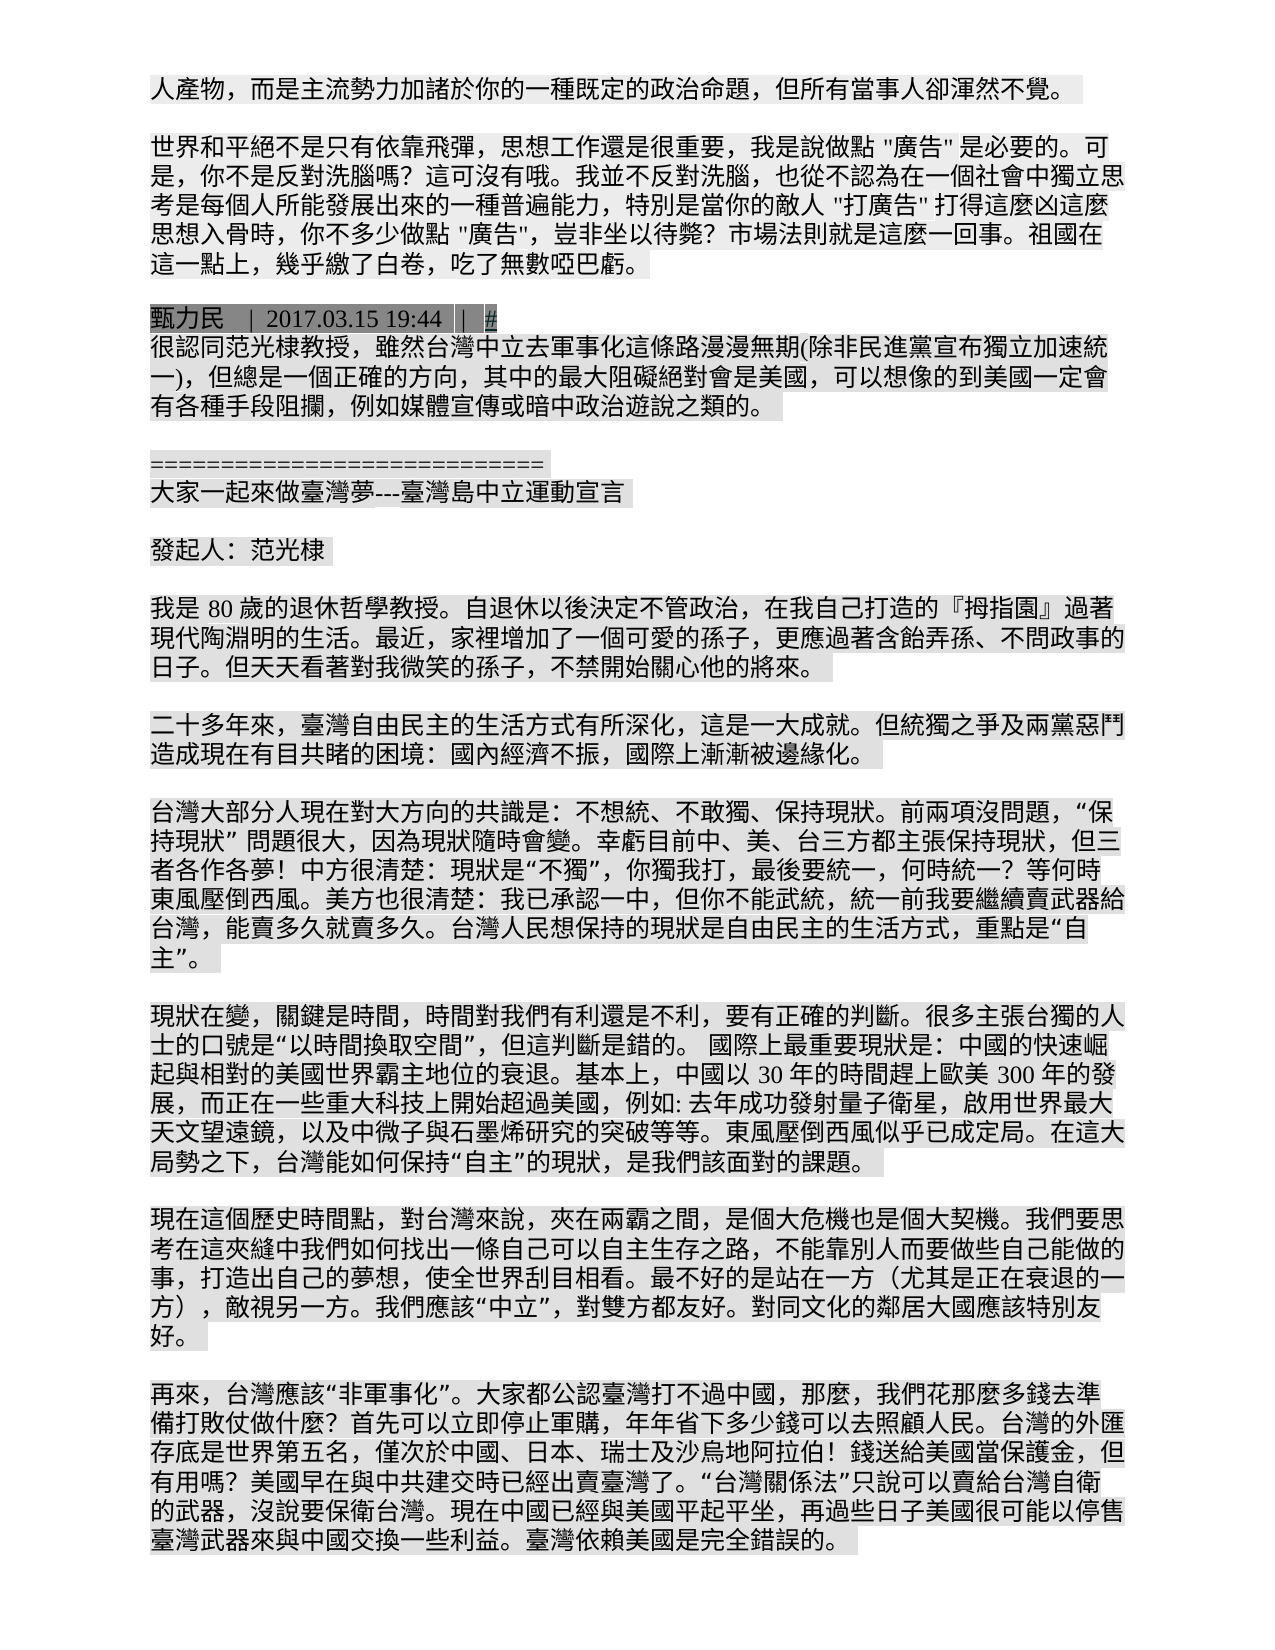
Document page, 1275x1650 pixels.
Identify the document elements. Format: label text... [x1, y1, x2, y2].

text 很認同范光棣教授，雖然台灣中立去軍事化這條路漫漫無期(除非民進黨宣布獨立加速統一)，但總是一個正確的方向，其中的最大阻礙絕對會是美國，可以想像的到美國一定會有各種手段阻攔，例如媒體宣傳或暗中政治遊說之類的。 ============================ 大家一起來做臺灣夢---臺灣島中立運動宣言 發起人：范光棣 我是 80 歲的退休哲學教授。自退休以後決定不管政治，在我自己打造的『拇指園』過著現代陶淵明的生活。最近，家裡增加了一個可愛的孫子，更應過著含飴弄孫、不問政事的日子。但天天看著對我微笑的孫子，不禁開始關心他的將來。 二十多年來，臺灣自由民主的生活方式有所深化，這是一大成就。但統獨之爭及兩黨惡鬥造成現在有目共睹的困境：國內經濟不振，國際上漸漸被邊緣化。 台灣大部分人現在對大方向的共識是：不想統、不敢獨、保持現狀。前兩項沒問題，“保持現狀” 問題很大，因為現狀隨時會變。幸虧目前中、美、台三方都主張保持現狀，但三者各作各夢！中方很清楚：現狀是“不獨”，你獨我打，最後要統一，何時統一？等何時東風壓倒西風。美方也很清楚：我已承認一中，但你不能武統，統一前我要繼續賣武器給台灣，能賣多久就賣多久。台灣人民想保持的現狀是自由民主的生活方式，重點是“自主”。 現狀在變，關鍵是時間，時間對我們有利還是不利，要有正確的判斷。很多主張台獨的人士的口號是“以時間換取空間”，但這判斷是錯的。 國際上最重要現狀是：中國的快速崛起與相對的美國世界霸主地位的衰退。基本上，中國以 30 年的時間趕上歐美 300 年的發展，而正在一些重大科技上開始超過美國，例如: 去年成功發射量子衛星，啟用世界最大天文望遠鏡，以及中微子與石墨烯研究的突破等等。東風壓倒西風似乎已成定局。在這大局勢之下，台灣能如何保持“自主”的現狀，是我們該面對的課題。 現在這個歷史時間點，對台灣來說，夾在兩霸之間，是個大危機也是個大契機。我們要思考在這夾縫中我們如何找出一條自己可以自主生存之路，不能靠別人而要做些自己能做的事，打造出自己的夢想，使全世界刮目相看。最不好的是站在一方（尤其是正在衰退的一方），敵視另一方。我們應該“中立”，對雙方都友好。對同文化的鄰居大國應該特別友好。 再來，台灣應該“非軍事化”。大家都公認臺灣打不過中國，那麼，我們花那麼多錢去準備打敗仗做什麼？首先可以立即停止軍購，年年省下多少錢可以去照顧人民。台灣的外匯存底是世界第五名，僅次於中國、日本、瑞士及沙烏地阿拉伯！錢送給美國當保護金，但有用嗎？美國早在與中共建交時已經出賣臺灣了。“台灣關係法”只說可以賣給台灣自衛的武器，沒說要保衛台灣。現在中國已經與美國平起平坐，再過些日子美國很可能以停售臺灣武器來與中國交換一些利益。臺灣依賴美國是完全錯誤的。 台灣“非軍事化”後可把國軍漸漸轉化為建設台灣成為大同世界和平島的隊伍。有錢、有人，這個夢是實際上可以做到的，不是空想。我在此呼籲大家為自己為子孫一起來做這個夢，且積極推進這理念成為全民共識。我們要擺脫統獨之爭與兩黨惡鬥，不結社、不組黨，以民運方式在網路上發起這個革命，在台灣建立一個世界獨一無二的大同世界和平島！ 中立、非軍事化及建立大同世界和平島，這三項訴求的好處是，我們自己可以做，不必與任何其他國家先商討的有利台灣的動作。 . 大家會問，中國與美國會接受嗎？中國應該會歡迎，因為我們若承認九二共識，而中立的實質效果是停止軍購，恢復及加強兩岸友好關係。也許有人會問，非軍事化後若中共來侵呢？中共早已說過，不獨不打，就是希望不必打。中共現下正全力與美爭霸，步步有計劃的實現中國夢。在這過程中，中國要保持的形象是世界和平的維護者，若同屬一國的台灣島成為和平島，中共可能攻打台灣嗎？中共推出的“一國兩制”政策，其實是現階段保護中國人民面子的做法，即只要承認兩岸同屬一國，什麼都好談。其實與中共談判最好的時間點是二十年前，現在還有一點時間（幾年而不是幾十年），過了這時間點，東風壓倒西風之後，就沒什麼好談的了。也就在這段時間，臺灣還能做些自己可以做的事。 至於美國的軍火商，倒是一個問題，但不買你的軍火也不至於打我們吧！何況今不如昔，美國已不像以前那麼強大，不但在中東失控，連長期殖民地菲律賓也管不了啦。台灣成為和平島，全世界都會歡迎，而且可以成為很多小國的模範。世界輿論與美國人民也不允許美國政府對我們作出任何惡質動作。 希望台灣人民會響應我這個台灣島中立化的號召，也希望藍綠雙方放下歷史包袱與意識形態，務實理性地面對課題及順應歷史大潮流，支持這唯一可以永續保持臺灣自主的方案。 首先，向綠營的朋友們喊話：現在我們已經兩次選上主張台獨的總統，臺灣還是不能獨立，表示獨立是不可能的。我們要的是實質自主，唯有中立，非軍事化，才能達到這個目的。呂秀蓮很有遠見，曾主張臺灣像瑞士一樣中立，但因她受制於民進黨的台獨黨綱，主張先建國，以致於她的主張得不到廣大響應。現在時局不同了，民進黨應該採納她的主張，但要放棄台獨黨綱。 其次，向藍營的朋友們喊話：現在三民主義中的民族與民權主義都已實現，國民黨的黨歌中有“三民主義，吾黨所宗，以建民國，以進大同“。民國已經建立了一百多年，我們的目標是以進大同!怎麼國民黨中沒人提倡台灣應該進入大同世界呢？希望藍營人士支持三民主義的終極目的：建設大同世界在台灣。 向全台灣人民喊話：現在是網路時代，一切都變了，政治也變了，不可能成為可能，台灣柯 P 及美國川普的當選就是最明顯的例子。人民可以不靠政黨，直接參與政治，改變國家的方向。任何人，只要有利國利民的好主意，都可在網路上發布，若得到夠多人的贊同就可以變成力量。臺灣這小島很不簡單，現在外匯存底還是世界排名第五，我們有的是錢! 但政府一直喊沒錢，還想盡辨法減軍公教人員的退休金，因為數十年來台灣每年國防經費占總預算的l5一20%。我們的訴求很簡單，我們要把這筆經費省下，用來照顧台灣人民，建立一個大同和平島，成為世界的典範。 請賛成的朋友按讃及分享出去，賛成的人多我們就是一股力量，可以改變我們的將來! [150, 333, 1125, 1555]
text 甄力民 | 2017.03.15 19:44 | # [150, 304, 1125, 333]
text 曾經在某醫院，某一位穿戴妖嬌美麗思想進步時髦經常旅遊的護士有一天問我說：陳醫師，你一定去過不少國家，有沒有你特別喜歡的？ 我說：這要看所謂的喜歡是指哪些方面？ 護士說：就是比方說很有氣氛很浪漫的地方像巴黎啊。 我：巴黎？巴黎感覺很亂。 護士：怎麼會？大家不是都說巴黎最浪漫嗎？ 我：那可能是台灣人的偏見。 護士：那你有沒有覺得哪個國家特別好的？ 我本來想說中國，但依據我多年來對台灣人的理解，我估計這樣一種穿戴妖嬌美麗思想進步時髦經常旅遊的護士很可能是大腸花一族，為了避免無謂的麻煩，我就不說祖國了，而是說捷克、奧地利。 護士不解，問道：他們有什麼好? 我說: 感覺很好啊，古色古香，很多幾百年前的建築，拍古裝電影都不用再搭布景了。 護士聽了粉興奮，說：哇！好棒！對對對對對！這個最適合我，藝術，古典，古色古香，我最喜歡這一類，還有沒有那種好像回到古代的感覺的城市？ 我：古代？那就是劍橋啦，每天陰森森的像鬧鬼一樣，一堆古堡老街千年教堂... 護士更興奮了，說：對對對對對！ 我就是喜歡這一種。還有沒有？ 我：妳是說還要更古老的嗎? 有啊，印度啊。 護士一聽，突然發出 "噁" 的一聲！我才不要，印度人醜死了。 我一聽，心裏就想，那我還是實話實說好了。 護士：其他還有呢? 趕快跟我說，我跟我男朋友下個月有休假想出國去玩。 我；第一推薦當然就是去大陸啊。好山好水文化遺跡一大堆根本看不完。 當我說這話時心裏已經可以預料到她會有什麼反應。果然，這位穿戴妖嬌美麗思想進步時髦經常旅遊的護士說：啥咪！大陸？我瘋了我，死我也不要去，我最痛恨這些死阿陸了，恨死大陸，整天欺負我們。 我們的對話差不多就到此結束。但是，最後我問了她一句：妳不是好像常常出國？妳都是去哪裡？ 我這話其實是明知故問。100個護士，99個一定會說日本好棒哦，韓國人好帥哦。果然，她說她每次都是去日本，一年至少去一次，已經去了五六次，而且還拼命對我鼓吹說：陳醫師，你一定要去日本，你去了就會深深愛上日本。 我說，我二、三十年前就去過一次，之後就沒打算再去，因為感覺就像一個比較大的台北。我說我去了東京、大阪、淺草、名古屋及京都，感覺很悶很彆扭很無聊，後來幾天就乾脆不想出門了，等著回台灣。 說完之後，我們就在診間相看兩無言，無聲勝有聲。 原音重現這段真實對話的目的是什麼呢？當然就是做為一種例子，a case. But a case of what？重點是這個 what。我想，它多多少少表明了這島上相當數量的一種主流聲音及時尚傾向：日本好棒！大陸好爛！印度好爛！每個當事人一定會以為喜歡這個厭惡那個是一種自我的自由認知與選擇，但我要說的是，它當然不是自由認知下的產物，而是一種極高度類型化的政治洗腦結果。 又來了，我又得被迫做腦殘聲明了：我當然不是說每一個人"都是" 被洗腦，所以才如此愛慕日本崇拜日本並且鄙視大陸。 在台灣，如果你是一個稍微具有一點社交敏感度的人，你一定會像我一樣，為了避免雙方的尷尬和不愉快，你會刻意迴避說出你心裏最真實的想法，避免去提到大陸，因為周遭肯定是一片綠油油。即使對方經常去大陸玩，他還是會在言談中儘可能表示他對大陸這地方的風土人情與文化的諸多不屑。你想，如此的一面倒，年輕女生通常都一面倒地愛死日本，不屑大陸，這會是一種自由認知下應有的結果嗎？ 政治之滲透力，其實往往超乎我們的想像，就像這位穿戴妖嬌美麗思想進步時髦經常旅遊的護士，其實她對政治完全不關心，並且以此自豪。但事實上，這樣一個自認為 "完全去政治化" 的人，她連如何評價這個世界，都是被政治所型塑。 "政治" 二字如果太刺耳，你也可以說它其實就是一種流行，一種時尚，一種廣告；藉著把自己和美好的東西拉近距離，並且拒斥或斥責醜陋的東西，人們從中獲得一種榮耀與滿足。重點是：就連善惡美醜這樣一些極其主觀的東西，都不是你獨立思考或認知體驗的個人產物，而是主流勢力加諸於你的一種既定的政治命題，但所有當事人卻渾然不覺。 世界和平絕不是只有依靠飛彈，思想工作還是很重要，我是說做點 "廣告" 是必要的。可是，你不是反對洗腦嗎？這可沒有哦。我並不反對洗腦，也從不認為在一個社會中獨立思考是每個人所能發展出來的一種普遍能力，特別是當你的敵人 "打廣告" 打得這麼凶這麼思想入骨時，你不多少做點 "廣告"，豈非坐以待斃？市場法則就是這麼一回事。祖國在這一點上，幾乎繳了白卷，吃了無數啞巴虧。 [150, 75, 1125, 279]
